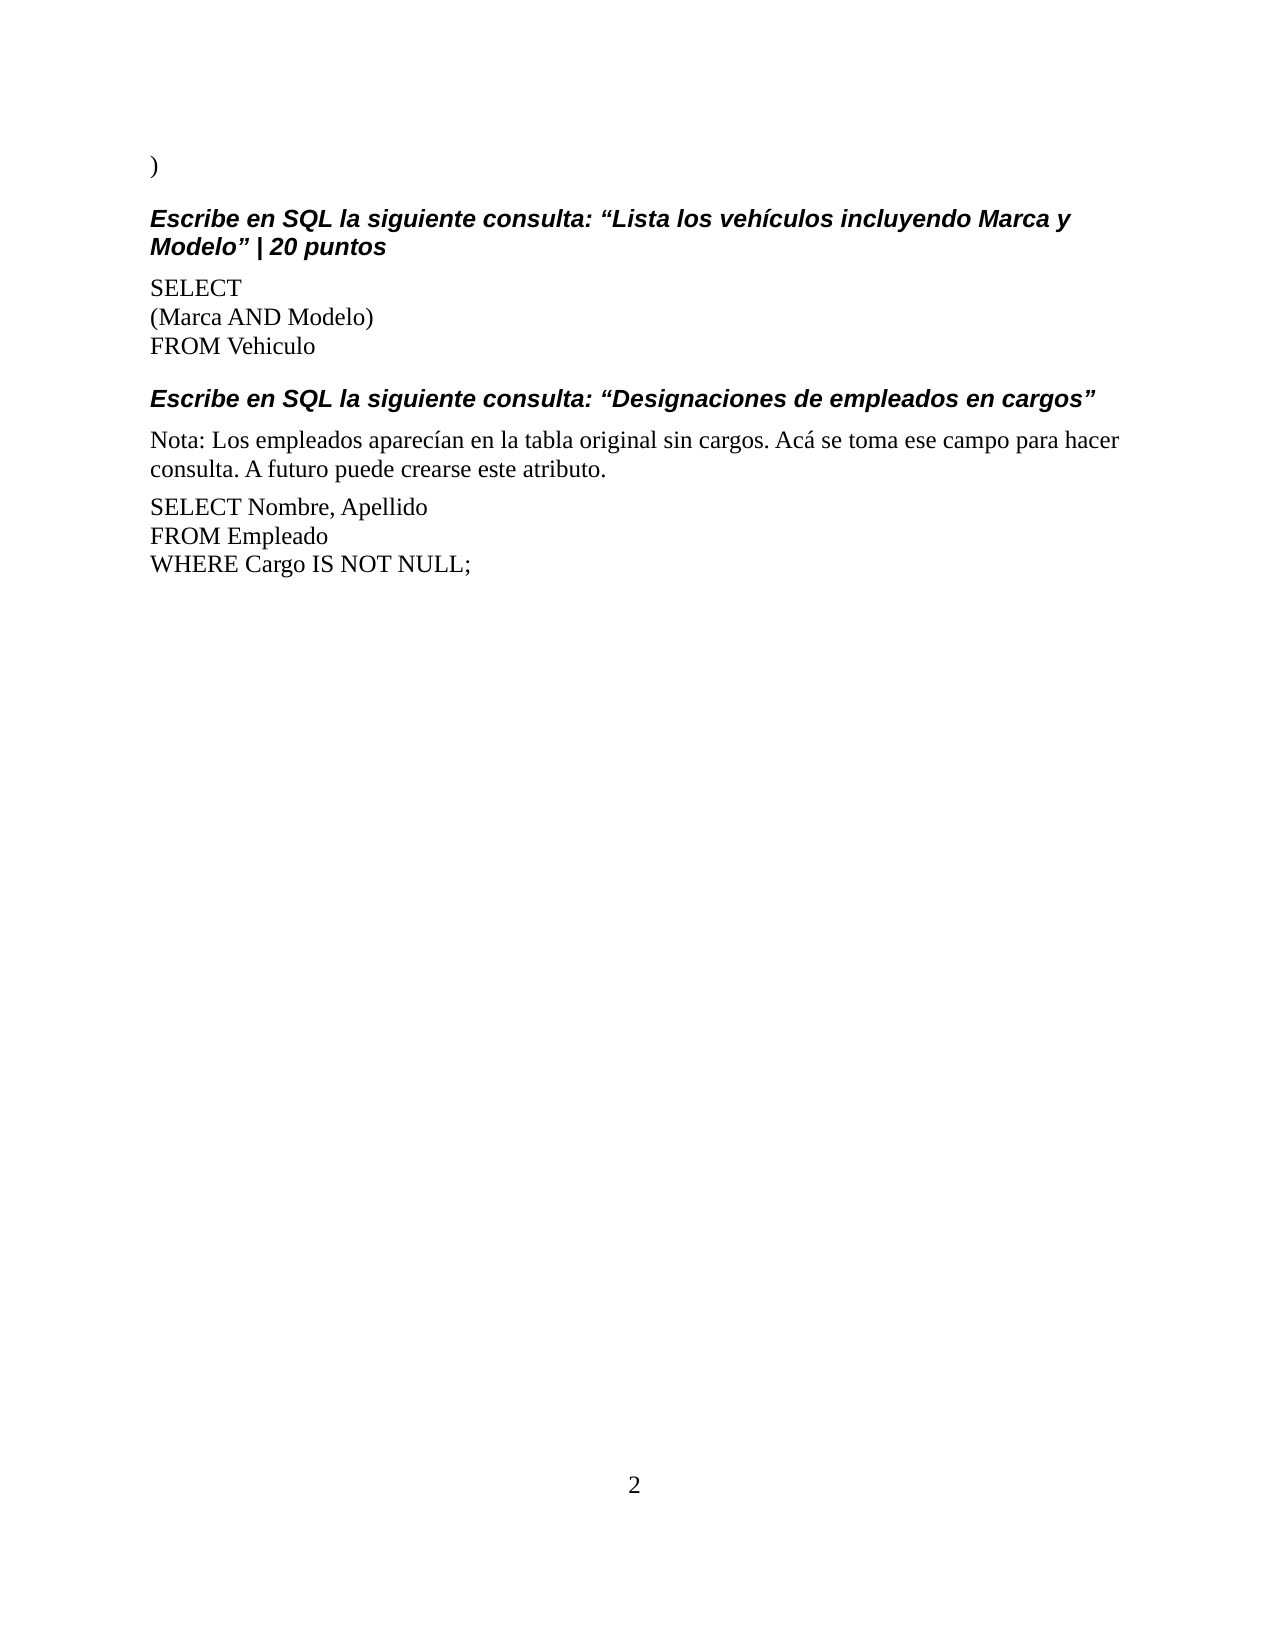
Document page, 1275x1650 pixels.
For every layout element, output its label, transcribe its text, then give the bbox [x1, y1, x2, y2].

subtitle Escribe en SQL la siguiente consulta: “Designaciones de empleados en cargos” [150, 384, 1125, 413]
subtitle Escribe en SQL la siguiente consulta: “Lista los vehículos incluyendo Marca y Modelo” | 20 puntos [150, 204, 1125, 261]
text SELECT (Marca AND Modelo) FROM Vehiculo [150, 273, 1125, 359]
text SELECT Nombre, Apellido FROM Empleado WHERE Cargo IS NOT NULL; [150, 492, 1125, 578]
text ) [150, 150, 1125, 179]
text Nota: Los empleados aparecían en la tabla original sin cargos. Acá se toma ese campo para hacer consulta. A futuro puede crearse este atributo. [150, 426, 1125, 483]
